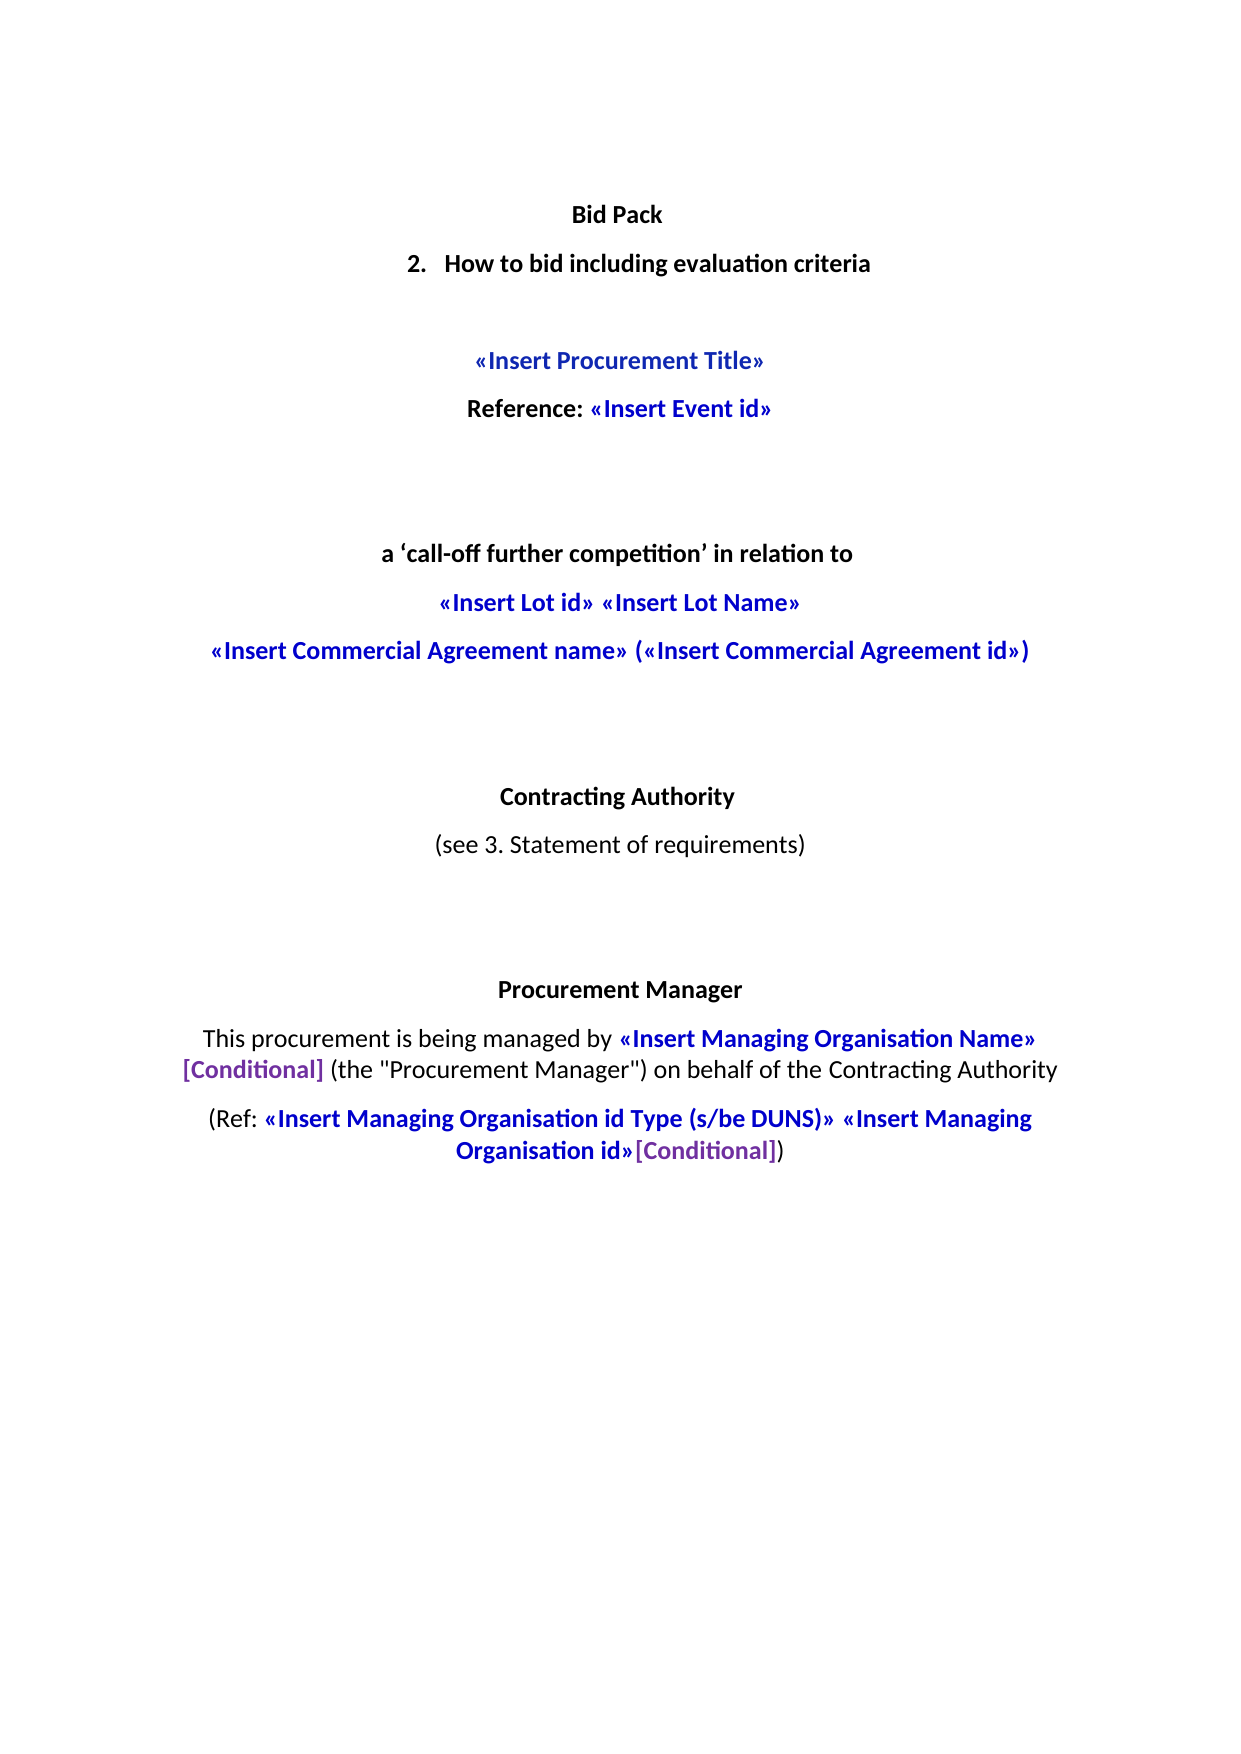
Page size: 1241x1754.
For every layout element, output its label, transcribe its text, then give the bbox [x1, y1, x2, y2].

text This procurement is being managed by «Insert Managing Organisation Name» [Conditional] (the "Procurement Manager") on behalf of the Contracting Authority [150, 1022, 1090, 1085]
text (see 3. Statement of requirements) [150, 828, 1090, 860]
text Reference: «Insert Event id» [150, 392, 1090, 424]
text Bid Pack [150, 198, 1090, 230]
text Contracting Authority [150, 780, 1090, 811]
text (Ref: «Insert Managing Organisation id Type (s/be DUNS)» «Insert Managing Organisation id»[Conditional]) [150, 1102, 1090, 1166]
list How to bid including evaluation criteria [187, 247, 1090, 279]
text «Insert Lot id» «Insert Lot Name» [150, 586, 1090, 618]
text «Insert Commercial Agreement name» («Insert Commercial Agreement id») [150, 634, 1090, 666]
text Procurement Manager [150, 973, 1090, 1005]
text «Insert Procurement Title» [150, 344, 1090, 376]
text a ‘call-off further competition’ in relation to [150, 537, 1090, 569]
